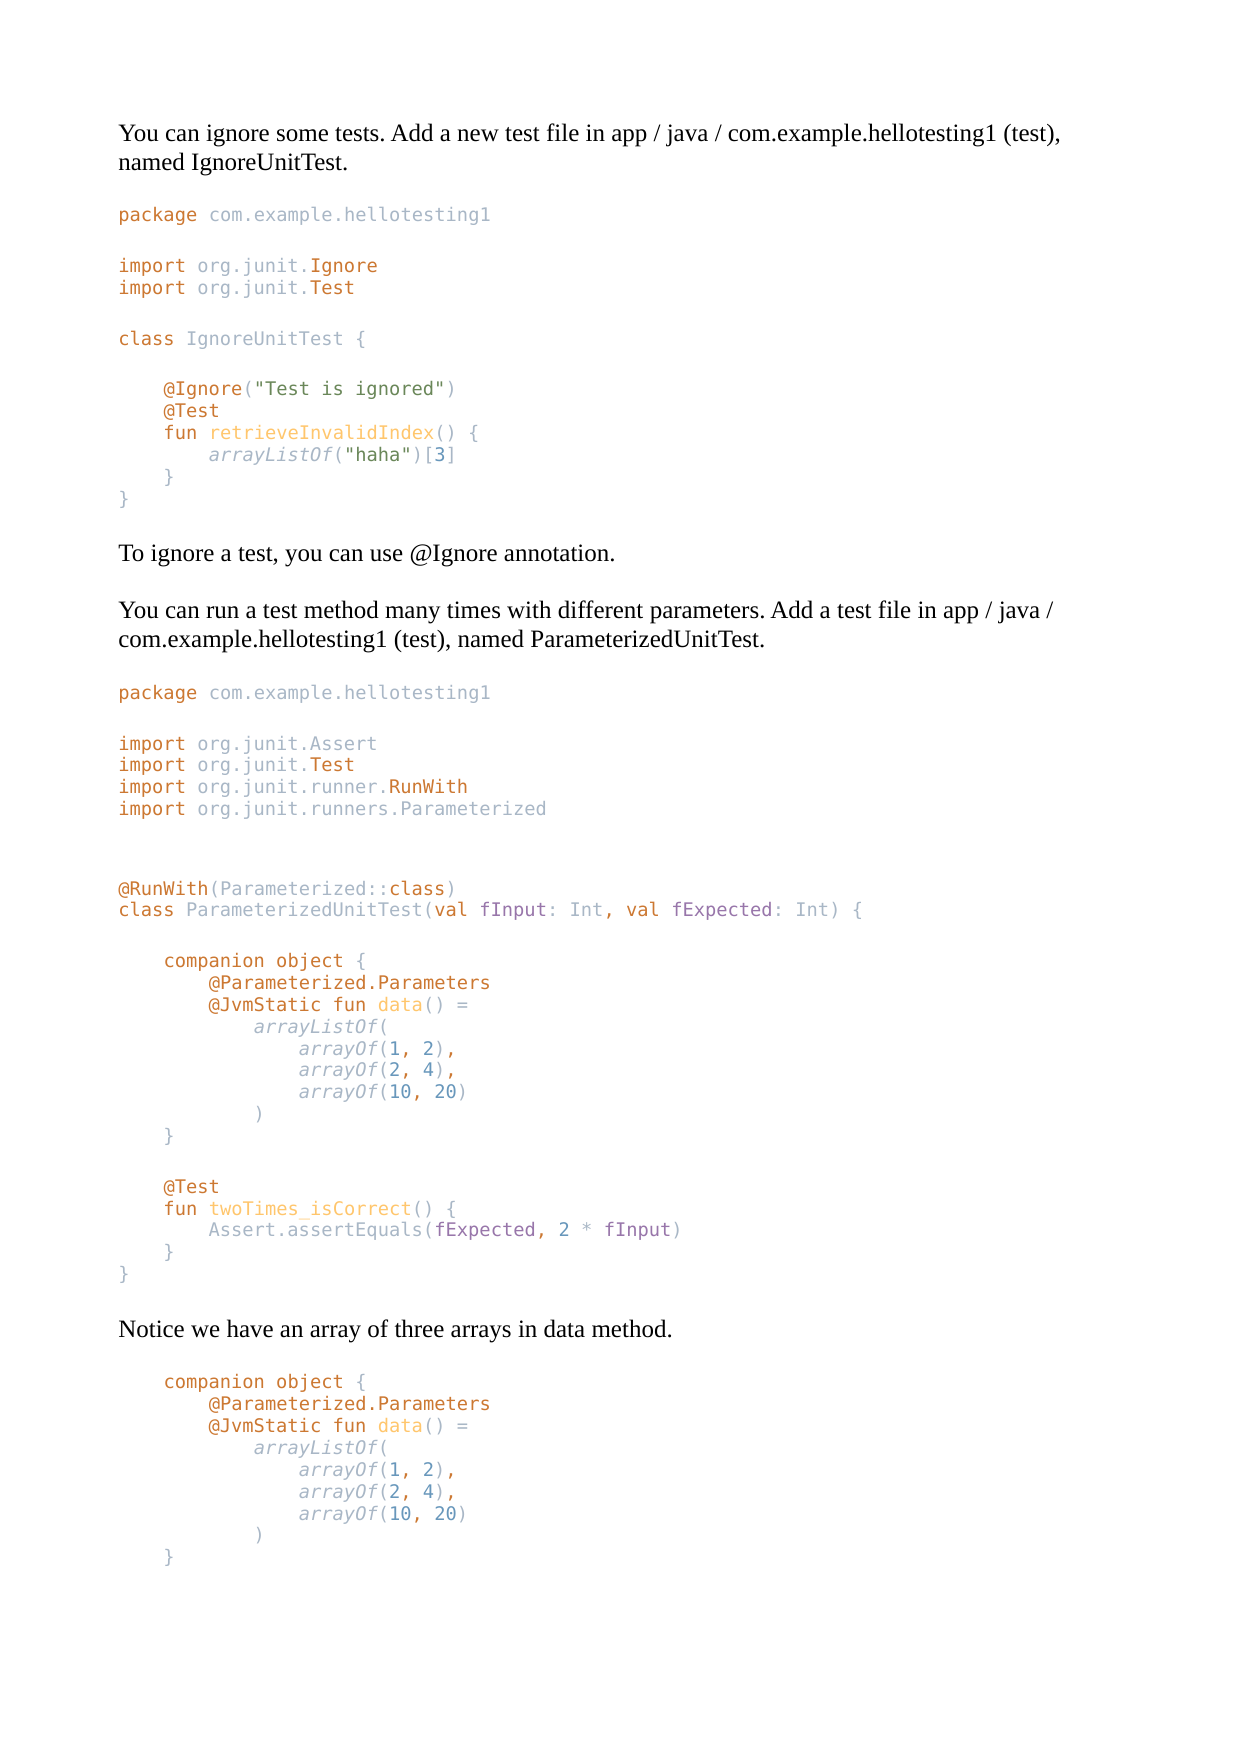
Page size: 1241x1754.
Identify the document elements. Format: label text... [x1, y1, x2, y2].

text package com.example.hellotesting1 import org.junit.Ignore import org.junit.Test class IgnoreUnitTest { @Ignore("Test is ignored") @Test fun retrieveInvalidIndex() { arrayListOf("haha")[3] } } [118, 204, 1122, 509]
text companion object { @Parameterized.Parameters @JvmStatic fun data() = arrayListOf( arrayOf(1, 2), arrayOf(2, 4), arrayOf(10, 20) ) } [118, 1371, 1122, 1568]
text You can ignore some tests. Add a new test file in app / java / com.example.hellotesting1 (test), named IgnoreUnitTest. [118, 118, 1122, 176]
text You can run a test method many times with different parameters. Add a test file in app / java / com.example.hellotesting1 (test), named ParameterizedUnitTest. [118, 596, 1122, 653]
text To ignore a test, you can use @Ignore annotation. [118, 538, 1122, 567]
text package com.example.hellotesting1 import org.junit.Assert import org.junit.Test import org.junit.runner.RunWith import org.junit.runners.Parameterized @RunWith(Parameterized::class) class ParameterizedUnitTest(val fInput: Int, val fExpected: Int) { companion object { @Parameterized.Parameters @JvmStatic fun data() = arrayListOf( arrayOf(1, 2), arrayOf(2, 4), arrayOf(10, 20) ) } @Test fun twoTimes_isCorrect() { Assert.assertEquals(fExpected, 2 * fInput) } } [118, 682, 1122, 1285]
text Notice we have an array of three arrays in data method. [118, 1314, 1122, 1342]
